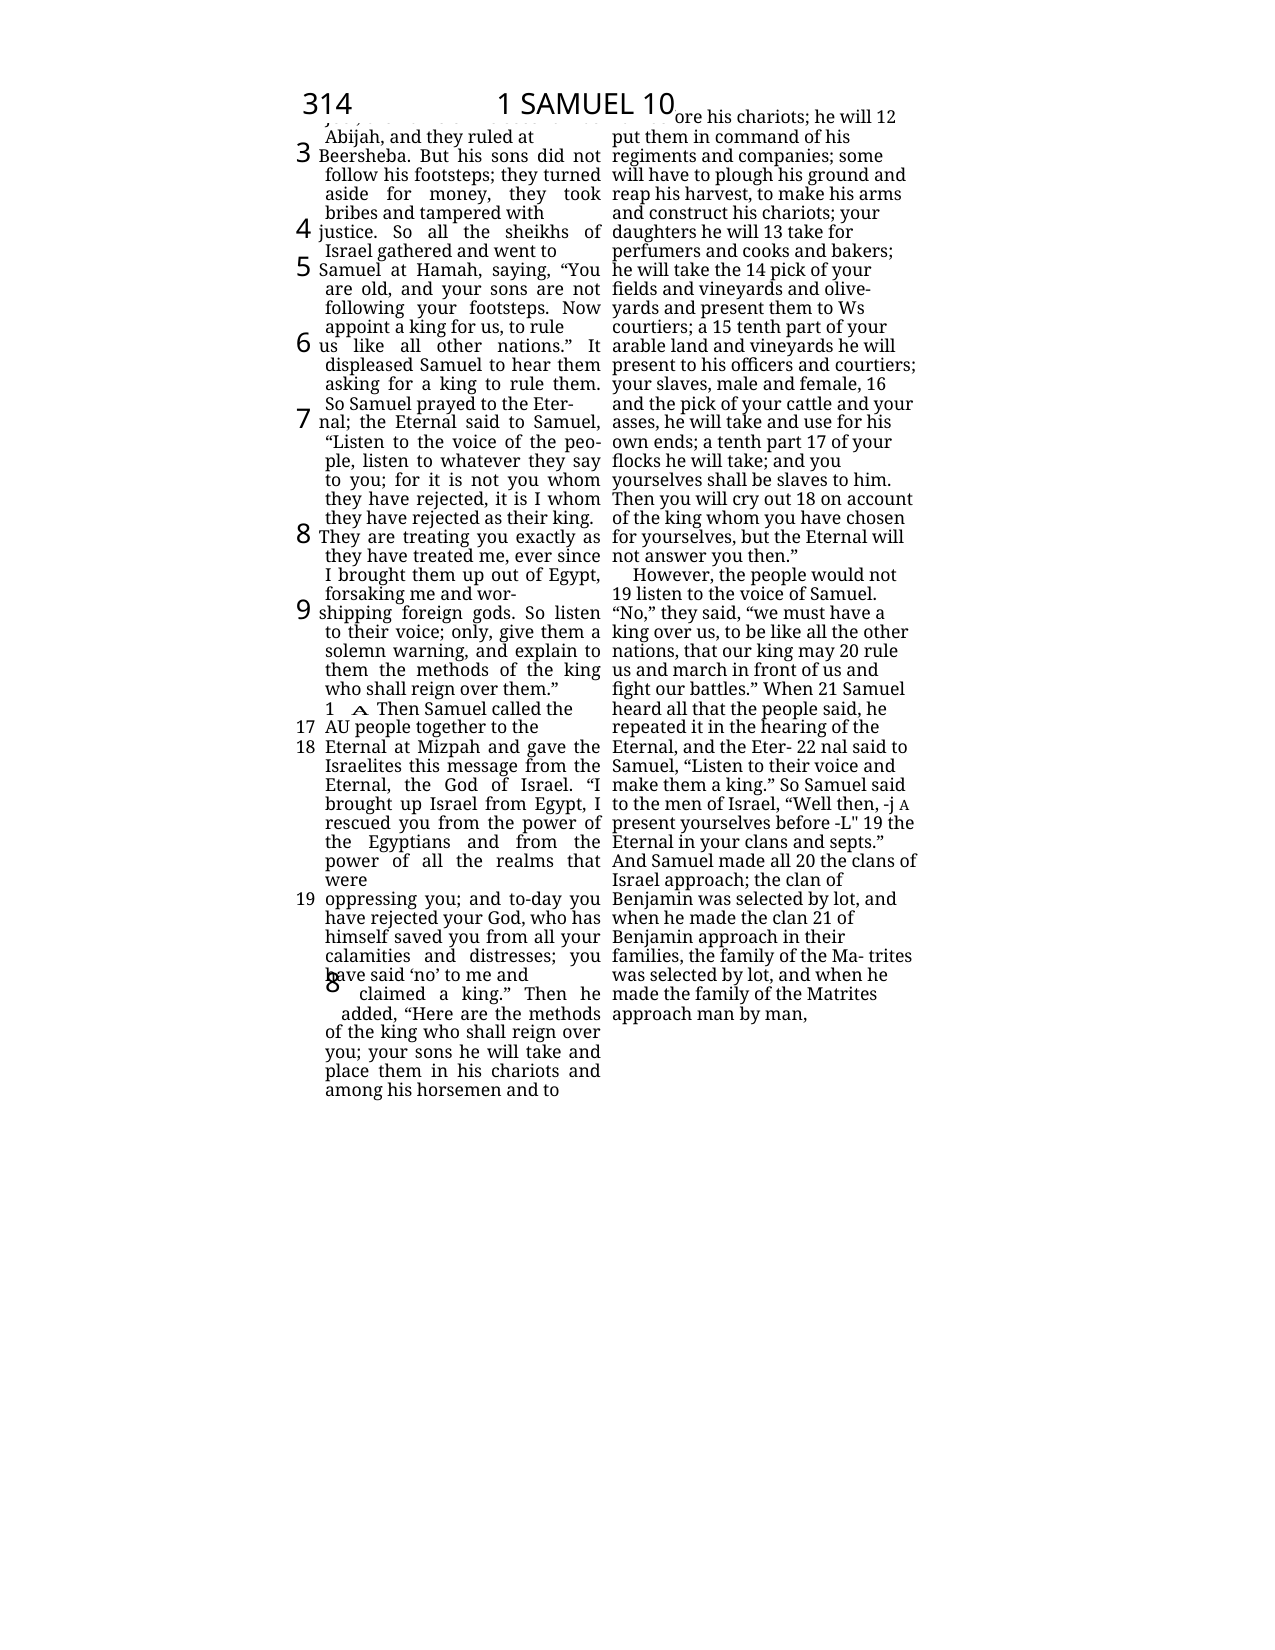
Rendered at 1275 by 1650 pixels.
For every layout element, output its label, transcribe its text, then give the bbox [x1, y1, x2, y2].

list us like all other nations.” It displeased Samuel to hear them asking for a king to rule them. So Samuel prayed to the Eter- [296, 337, 601, 414]
text run before his chariots; he will 12 put them in command of his regiments and companies; some will have to plough his ground and reap his harvest, to make his arms and construct his char­iots; your daughters he will 13 take for perfumers and cooks and bakers; he will take the 14 pick of your fields and vine­yards and olive-yards and pre­sent them to Ws courtiers; a 15 tenth part of your arable land and vineyards he will present to his officers and courtiers; your slaves, male and female, 16 and the pick of your cattle and your asses, he will take and use for his own ends; a tenth part 17 of your flocks he will take; and you yourselves shall be slaves to him. Then you will cry out 18 on account of the king whom you have chosen for yourselves, but the Eternal will not answer you then.” [612, 109, 917, 566]
list They are treating you exactly as they have treated me, ever since I brought them up out of Egypt, forsaking me and wor- [296, 528, 601, 604]
list oppressing you; and to-day you have rejected your God, who has himself saved you from all your calamities and distresses; you have said ‘no’ to me and [296, 890, 601, 986]
text 8 claimed a king.” Then he added, “Here are the methods of the king who shall reign over you; your sons he will take and place them in his chariots and among his horsemen and to [325, 986, 601, 1100]
list shipping foreign gods. So listen to their voice; only, give them a solemn warning, and explain to them the methods of the king who shall reign over them.” [296, 604, 601, 700]
list justice. So all the sheikhs of Israel gathered and went to [296, 223, 601, 261]
list Eternal at Mizpah and gave the Israelites this message from the Eternal, the God of Israel. “I brought up Israel from Egypt, I rescued you from the power of the Egyptians and from the power of all the realms that were [296, 738, 601, 890]
text Joel, the name of his second was Abijah, and they ruled at [325, 123, 601, 147]
list a Then Samuel called the [325, 700, 601, 719]
list Beersheba. But his sons did not follow his footsteps; they turned aside for money, they took bribes and tampered with [296, 147, 601, 223]
list nal; the Eternal said to Samuel, “Listen to the voice of the peo­ple, listen to whatever they say to you; for it is not you whom they have rejected, it is I whom they have rejected as their king. [296, 414, 601, 528]
list Samuel at Hamah, saying, “You are old, and your sons are not following your footsteps. Now appoint a king for us, to rule [296, 261, 601, 337]
list AU people together to the [296, 719, 601, 738]
text However, the people would not 19 listen to the voice of Samuel. “No,” they said, “we must have a king over us, to be like all the other nations, that our king may 20 rule us and march in front of us and fight our battles.” When 21 Samuel heard all that the people said, he repeated it in the hear­ing of the Eternal, and the Eter- 22 nal said to Samuel, “Listen to their voice and make them a king.” So Samuel said to the men of Israel, “Well then, -j a present yourselves before -L" 19 the Eternal in your clans and septs.” And Samuel made all 20 the clans of Israel approach; the clan of Benjamin was selected by lot, and when he made the clan 21 of Benjamin approach in their families, the family of the Ma- trites was selected by lot, and when he made the family of the Matrites approach man by man, [612, 566, 917, 1024]
